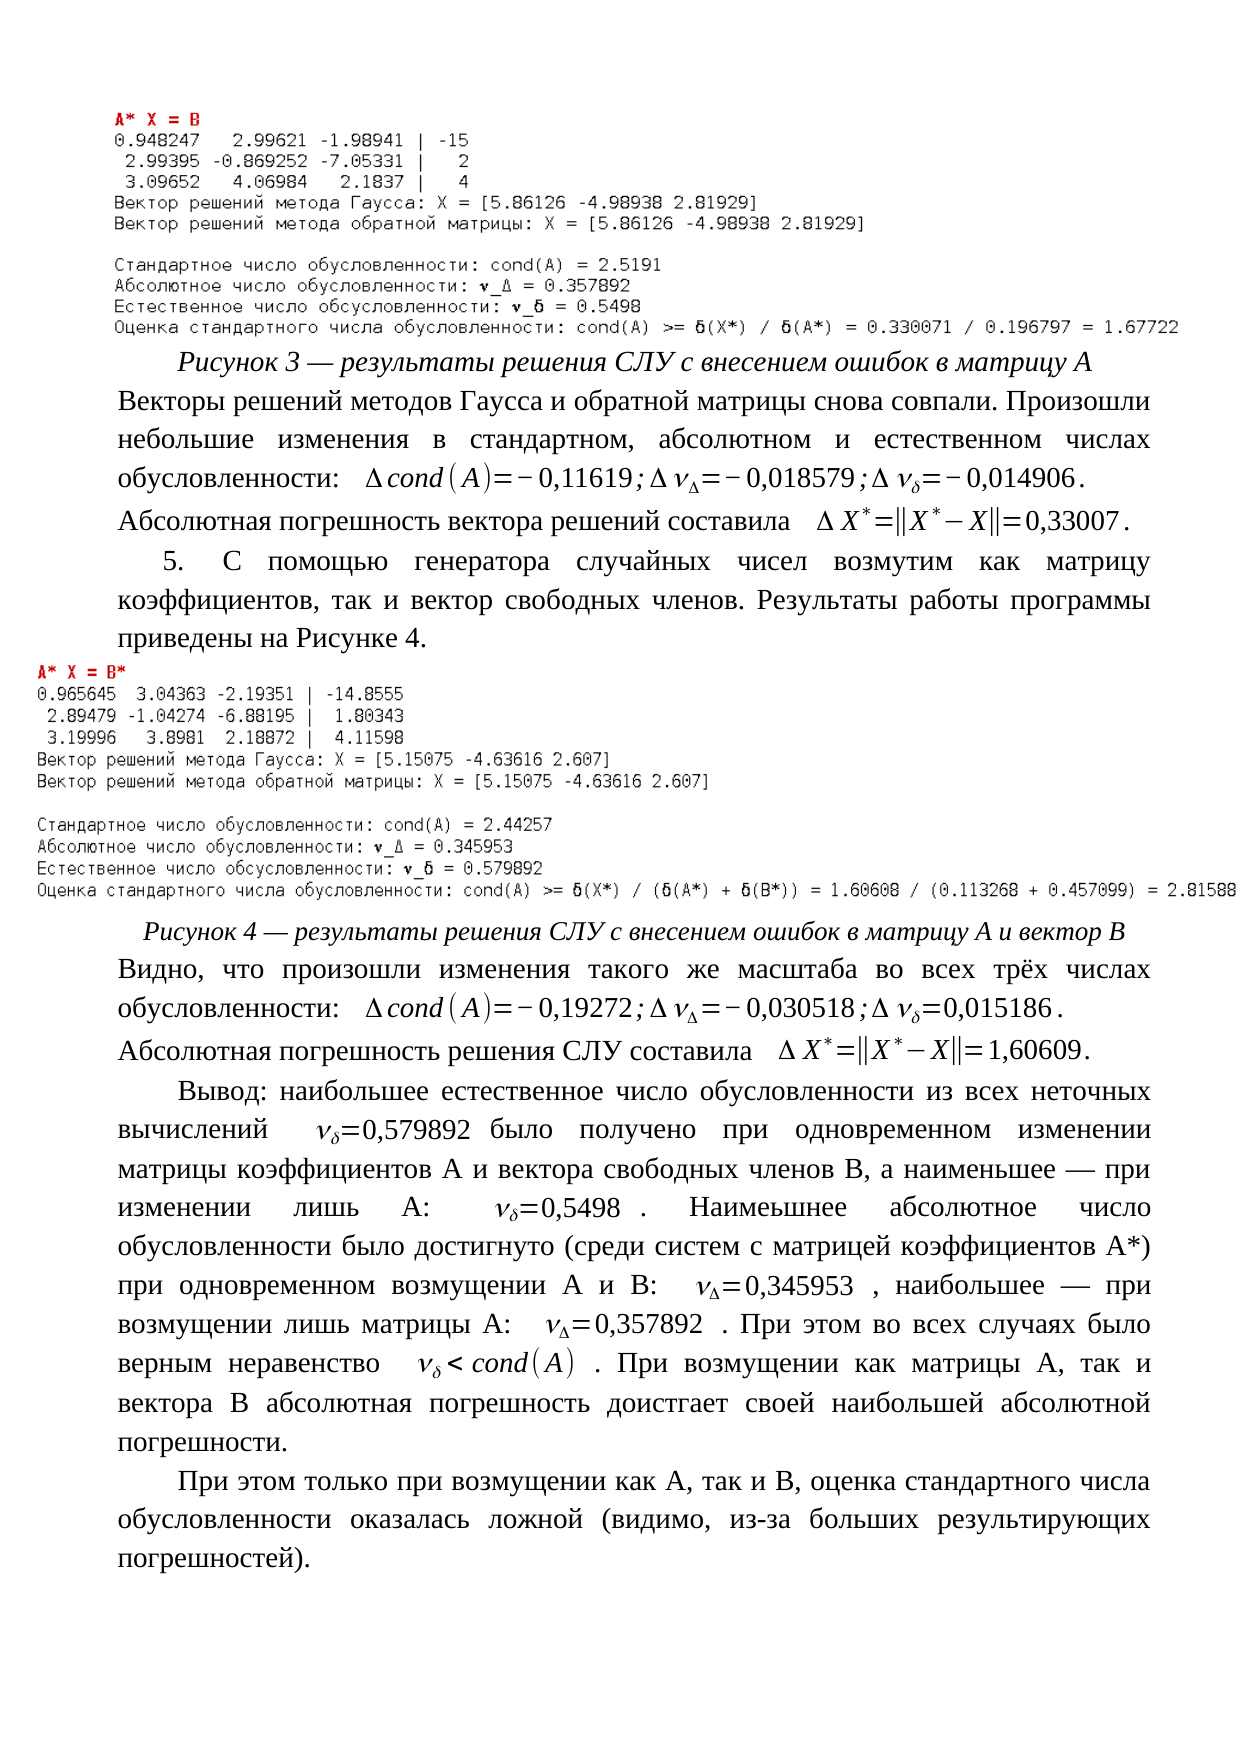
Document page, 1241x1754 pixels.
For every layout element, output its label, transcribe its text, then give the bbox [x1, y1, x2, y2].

list Рисунок 3 — результаты решения СЛУ с внесением ошибок в матрицу A [117, 340, 1152, 378]
list С помощью генератора случайных чисел возмутим как матрицу коэффициентов, так и вектор свободных членов. Результаты работы программы приведены на Рисунке 4. [117, 543, 1152, 654]
picture [113, 107, 1186, 340]
list Векторы решений методов Гаусса и обратной матрицы снова совпали. Произошли небольшие изменения в стандартном, абсолютном и естественном числах обусловленности: [117, 383, 1152, 496]
text Вывод: наибольшее естественное число обусловленности из всех неточных вычислений было получено при одновременном изменении матрицы коэффициентов A и вектора свободных членов B, а наименьшее — при изменении лишь A: . Наимеьшнее абсолютное число обусловленности было достигнуто (среди систем с матрицей коэффициентов A*) при одновременном возмущении A и B: , наибольшее — при возмущении лишь матрицы A: . При этом во всех случаях было верным неравенство . При возмущении как матрицы А, так и вектора B абсолютная погрешность доистгает своей наибольшей абсолютной погрешности. [117, 1073, 1152, 1458]
picture [36, 658, 1240, 906]
list Видно, что произошли изменения такого же масштаба во всех трёх числах обусловленности: [117, 951, 1152, 1025]
text При этом только при возмущении как A, так и B, оценка стандартного числа обусловленности оказалась ложной (видимо, из-за больших результирующих погрешностей). [117, 1463, 1152, 1573]
list Рисунок 4 — результаты решения СЛУ с внесением ошибок в матрицу А и вектор B [117, 906, 1152, 947]
list Абсолютная погрешность вектора решений составила [117, 501, 1152, 538]
list Абсолютная погрешность решения СЛУ составила [117, 1030, 1152, 1068]
